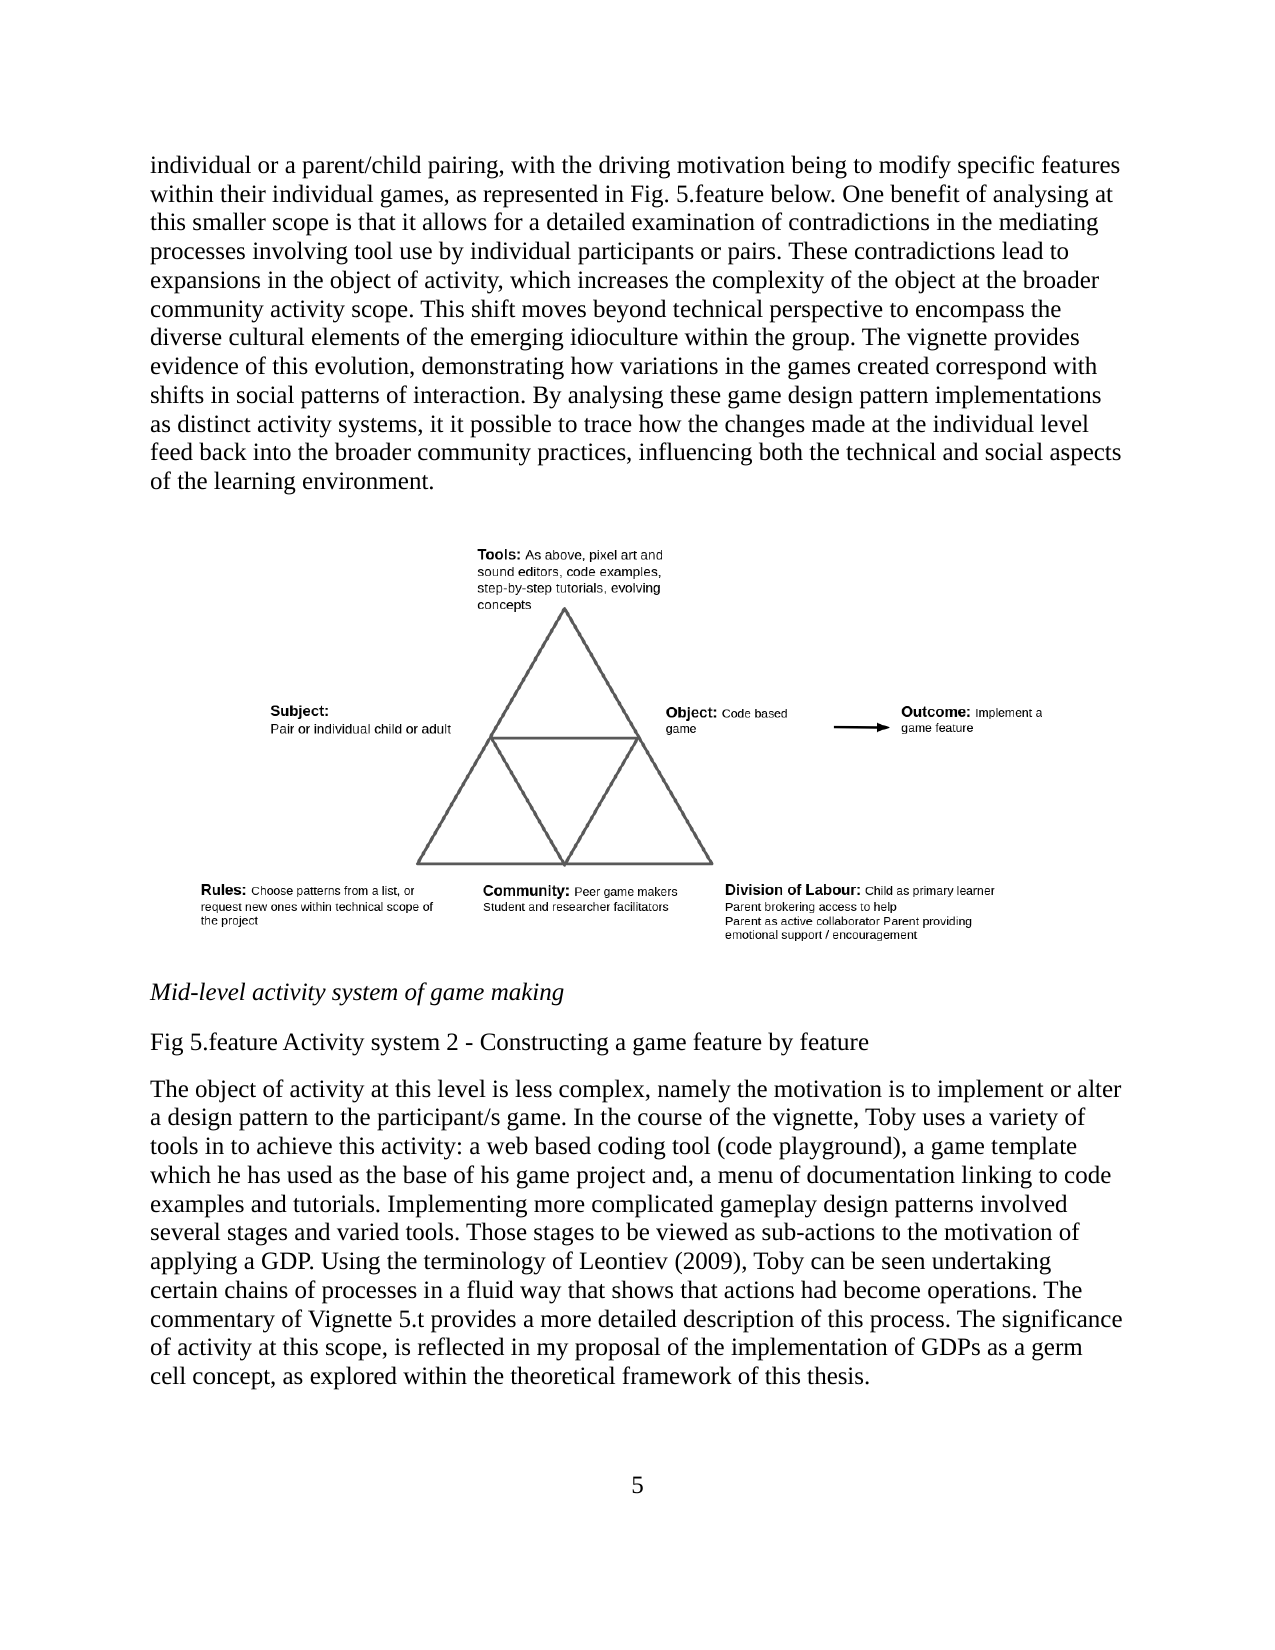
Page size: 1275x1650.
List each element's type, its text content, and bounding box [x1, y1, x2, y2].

picture [150, 503, 1077, 965]
text Fig 5.feature Activity system 2 - Constructing a game feature by feature [150, 1027, 1125, 1056]
text Mid-level activity system of game making [150, 977, 1125, 1006]
text The object of activity at this level is less complex, namely the motivation is to implement or alter a design pattern to the participant/s game. In the course of the vignette, Toby uses a variety of tools in to achieve this activity: a web based coding tool (code playground), a game template which he has used as the base of his game project and, a menu of documentation linking to code examples and tutorials. Implementing more complicated gameplay design patterns involved several stages and varied tools. Those stages to be viewed as sub-actions to the motivation of applying a GDP. Using the terminology of Leontiev (2009), Toby can be seen undertaking certain chains of processes in a fluid way that shows that actions had become operations. The commentary of Vignette 5.t provides a more detailed description of this process. The significance of activity at this scope, is reflected in my proposal of the implementation of GDPs as a germ cell concept, as explored within the theoretical framework of this thesis. [150, 1074, 1125, 1390]
text individual or a parent/child pairing, with the driving motivation being to modify specific features within their individual games, as represented in Fig. 5.feature below. One benefit of analysing at this smaller scope is that it allows for a detailed examination of contradictions in the mediating processes involving tool use by individual participants or pairs. These contradictions lead to expansions in the object of activity, which increases the complexity of the object at the broader community activity scope. This shift moves beyond technical perspective to encompass the diverse cultural elements of the emerging idioculture within the group. The vignette provides evidence of this evolution, demonstrating how variations in the games created correspond with shifts in social patterns of interaction. By analysing these game design pattern implementations as distinct activity systems, it it possible to trace how the changes made at the individual level feed back into the broader community practices, influencing both the technical and social aspects of the learning environment. [150, 150, 1125, 495]
